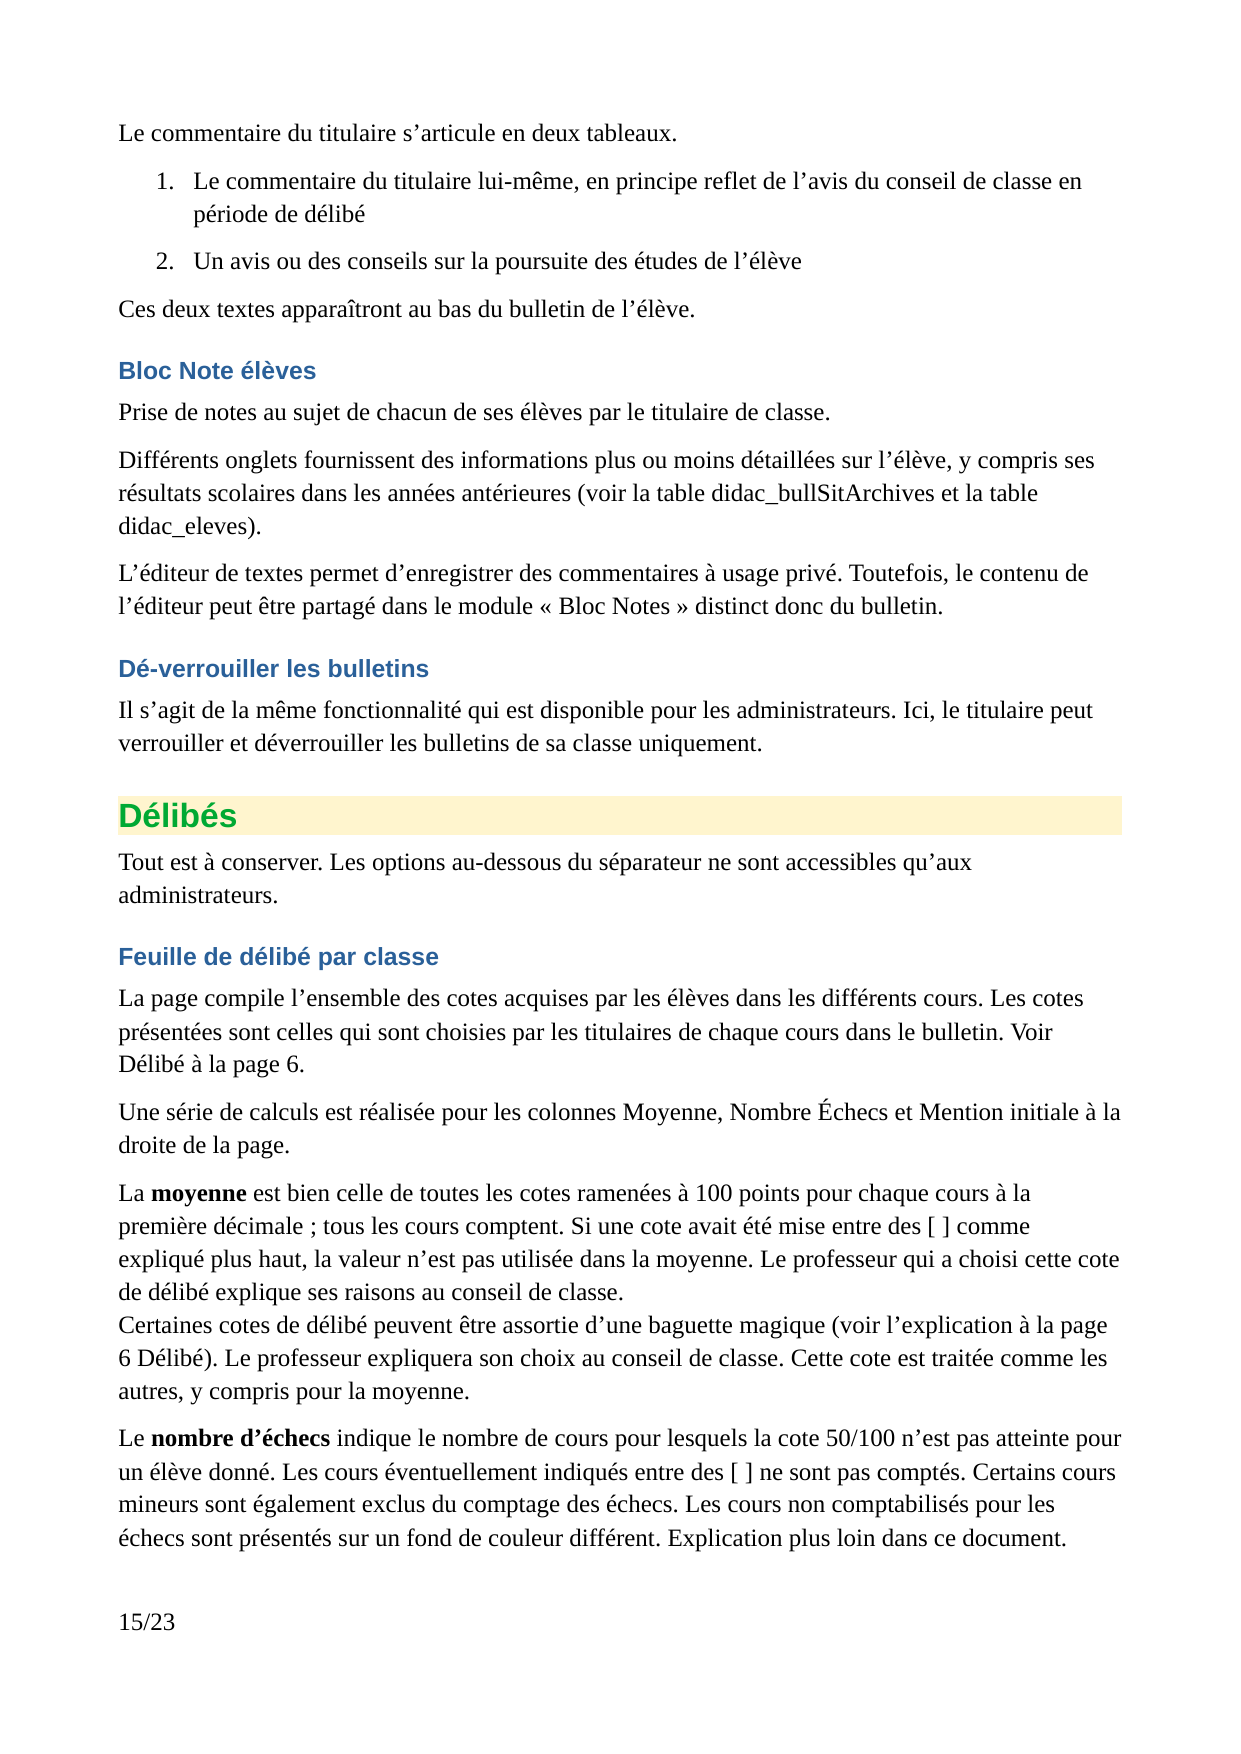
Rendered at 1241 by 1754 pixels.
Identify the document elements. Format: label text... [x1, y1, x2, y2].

text Il s’agit de la même fonctionnalité qui est disponible pour les administrateurs. Ici, le titulaire peut verrouiller et déverrouiller les bulletins de sa classe uniquement. [118, 695, 1122, 756]
list Le commentaire du titulaire lui-même, en principe reflet de l’avis du conseil de classe en période de délibé [156, 166, 1122, 227]
subtitle Dé-verrouiller les bulletins [118, 654, 1122, 682]
text L’éditeur de textes permet d’enregistrer des commentaires à usage privé. Toutefois, le contenu de l’éditeur peut être partagé dans le module « Bloc Notes » distinct donc du bulletin. [118, 558, 1122, 620]
text Une série de calculs est réalisée pour les colonnes Moyenne, Nombre Échecs et Mention initiale à la droite de la page. [118, 1097, 1122, 1159]
text Différents onglets fournissent des informations plus ou moins détaillées sur l’élève, y compris ses résultats scolaires dans les années antérieures (voir la table didac_bullSitArchives et la table didac_eleves). [118, 445, 1122, 539]
subtitle Délibés [118, 796, 1122, 835]
subtitle Feuille de délibé par classe [118, 942, 1122, 971]
subtitle Bloc Note élèves [118, 356, 1122, 385]
text Prise de notes au sujet de chacun de ses élèves par le titulaire de classe. [118, 397, 1122, 426]
text Le commentaire du titulaire s’articule en deux tableaux. [118, 118, 1122, 147]
text Ces deux textes apparaîtront au bas du bulletin de l’élève. [118, 294, 1122, 323]
text Tout est à conserver. Les options au-dessous du séparateur ne sont accessibles qu’aux administrateurs. [118, 847, 1122, 909]
text Le nombre d’échecs indique le nombre de cours pour lesquels la cote 50/100 n’est pas atteinte pour un élève donné. Les cours éventuellement indiqués entre des [ ] ne sont pas comptés. Certains cours mineurs sont également exclus du comptage des échecs. Les cours non comptabilisés pour les échecs sont présentés sur un fond de couleur différent. Explication plus loin dans ce document. [118, 1423, 1122, 1551]
list Un avis ou des conseils sur la poursuite des études de l’élève [156, 246, 1122, 275]
text La page compile l’ensemble des cotes acquises par les élèves dans les différents cours. Les cotes présentées sont celles qui sont choisies par les titulaires de chaque cours dans le bulletin. Voir Délibé à la page 6. [118, 983, 1122, 1078]
text La moyenne est bien celle de toutes les cotes ramenées à 100 points pour chaque cours à la première décimale ; tous les cours comptent. Si une cote avait été mise entre des [ ] comme expliqué plus haut, la valeur n’est pas utilisée dans la moyenne. Le professeur qui a choisi cette cote de délibé explique ses raisons au conseil de classe. Certaines cotes de délibé peuvent être assortie d’une baguette magique (voir l’explication à la page 6 Délibé). Le professeur expliquera son choix au conseil de classe. Cette cote est traitée comme les autres, y compris pour la moyenne. [118, 1178, 1122, 1405]
